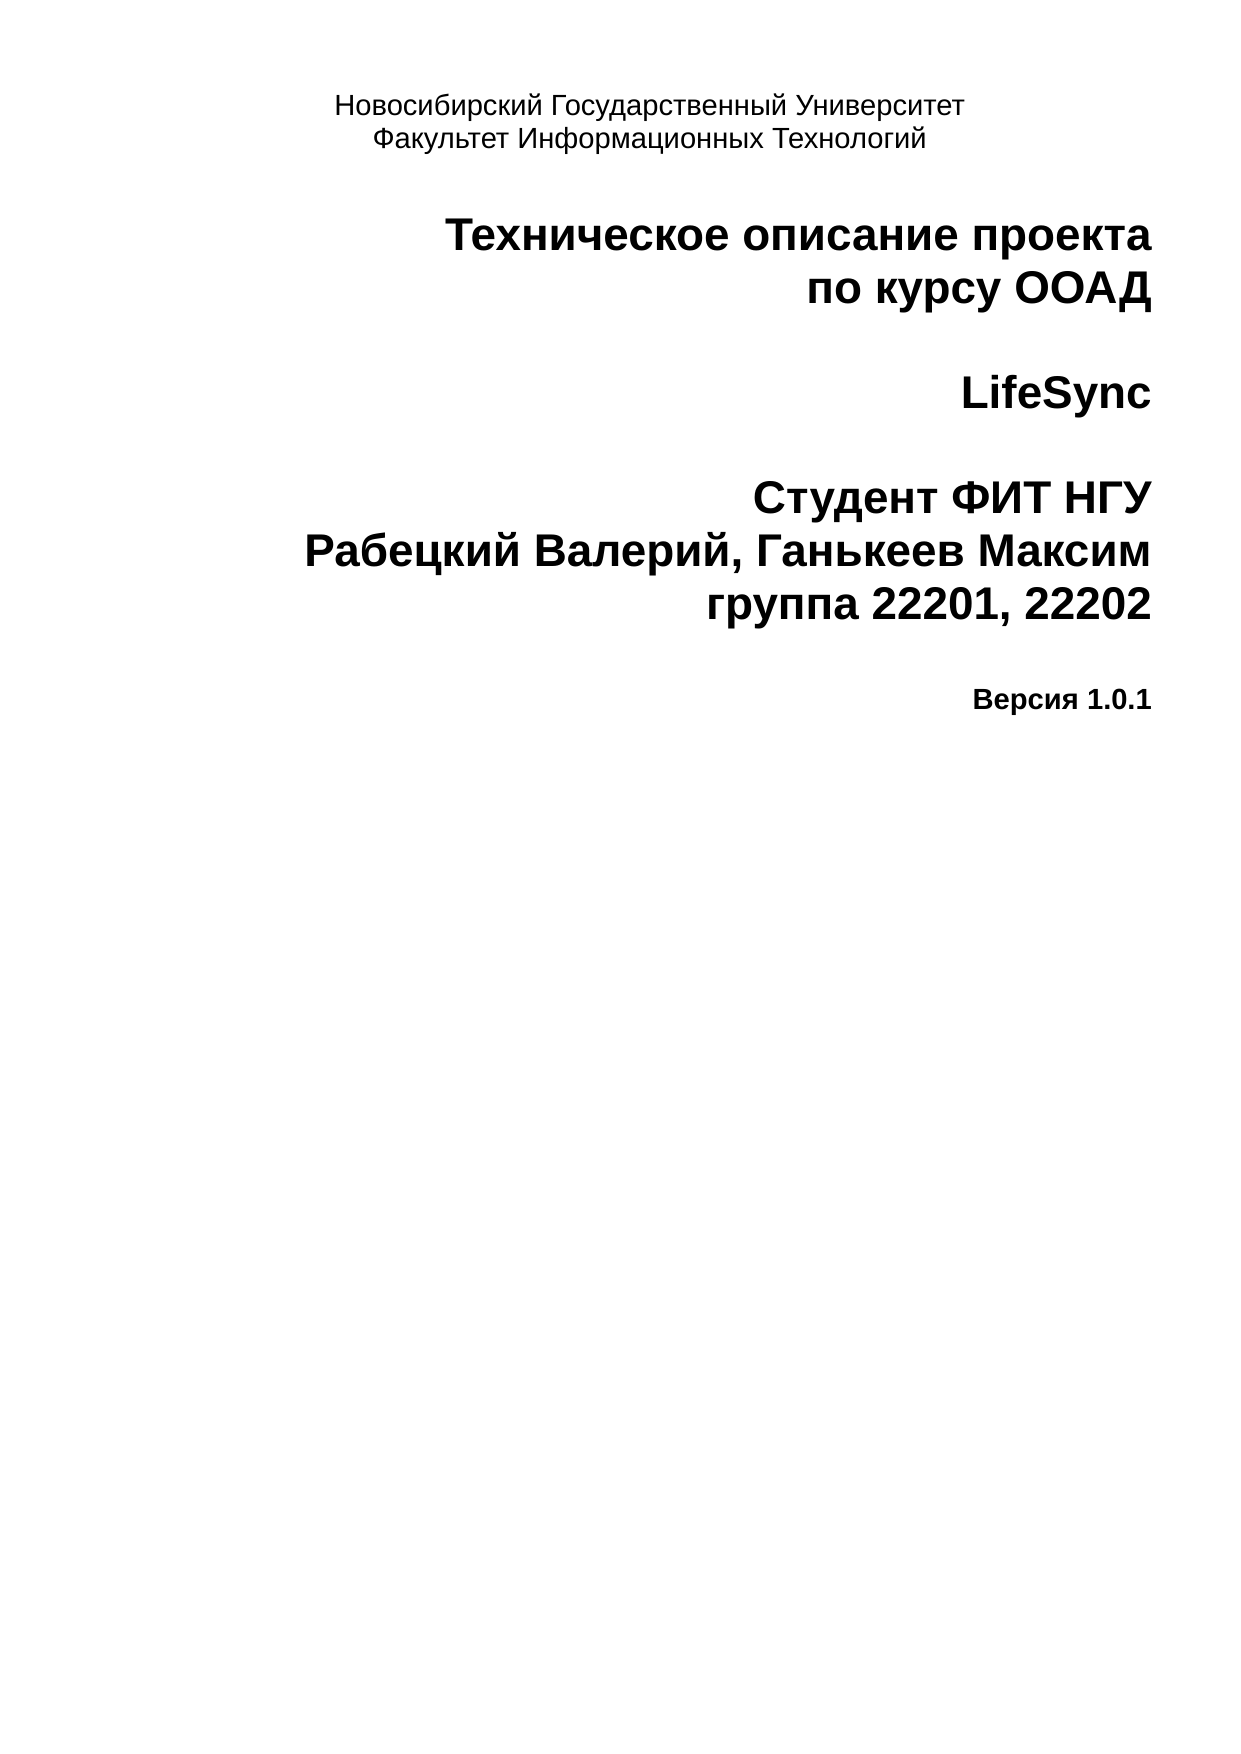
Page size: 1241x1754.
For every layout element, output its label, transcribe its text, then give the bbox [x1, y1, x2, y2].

title Рабецкий Валерий, Ганькеев Максим [295, 524, 1152, 576]
title Студент ФИТ НГУ [295, 471, 1152, 524]
title LifeSync [295, 366, 1152, 418]
title группа 22201, 22202 [295, 576, 1152, 629]
title Версия 1.0.1 [295, 682, 1152, 715]
title Техническое описание проекта по курсу ООАД [384, 207, 1152, 313]
